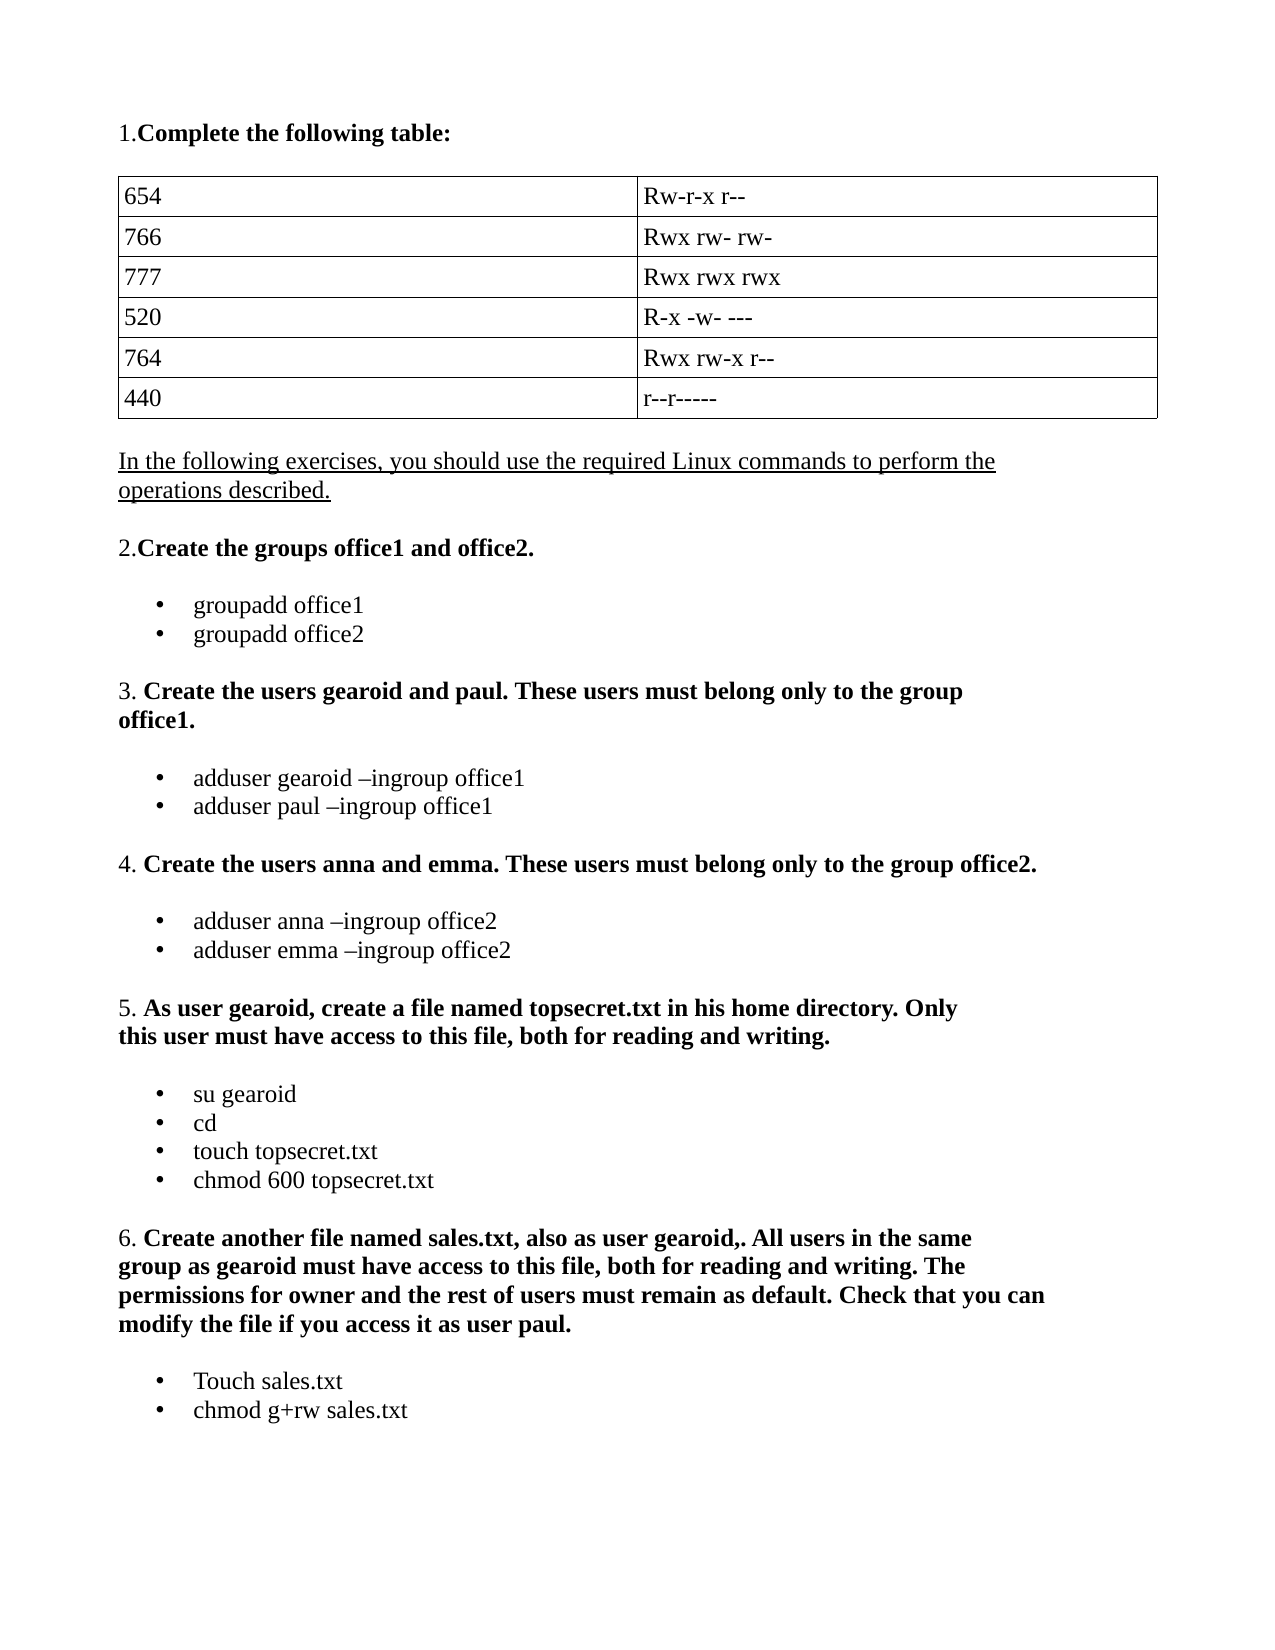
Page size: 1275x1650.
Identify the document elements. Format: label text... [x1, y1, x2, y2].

list chmod 600 topsecret.txt [156, 1165, 1157, 1194]
table_cell r--r----- [638, 378, 1157, 417]
table_header 654 [119, 177, 637, 216]
table_cell 777 [119, 257, 637, 297]
text 3. Create the users gearoid and paul. These users must belong only to the group [118, 676, 1157, 705]
text 6. Create another file named sales.txt, also as user gearoid,. All users in the same [118, 1223, 1157, 1251]
list chmod g+rw sales.txt [156, 1395, 1157, 1424]
list Touch sales.txt [156, 1366, 1157, 1395]
list cd [156, 1108, 1157, 1136]
text 4. Create the users anna and emma. These users must belong only to the group office2. [118, 849, 1157, 878]
table_cell Rwx rw- rw- [638, 217, 1157, 256]
list adduser gearoid –ingroup office1 [156, 763, 1157, 791]
text permissions for owner and the rest of users must remain as default. Check that you can [118, 1280, 1157, 1309]
table_header Rw-r-x r-- [638, 177, 1157, 216]
text 5. As user gearoid, create a file named topsecret.txt in his home directory. Only [118, 993, 1157, 1021]
list touch topsecret.txt [156, 1136, 1157, 1165]
table_cell 520 [119, 298, 637, 337]
table_cell 440 [119, 378, 637, 417]
text modify the file if you access it as user paul. [118, 1309, 1157, 1338]
list su gearoid [156, 1079, 1157, 1108]
list groupadd office1 [156, 590, 1157, 619]
text this user must have access to this file, both for reading and writing. [118, 1021, 1157, 1050]
text office1. [118, 705, 1157, 734]
table_cell 764 [119, 338, 637, 377]
list adduser emma –ingroup office2 [156, 935, 1157, 964]
list groupadd office2 [156, 619, 1157, 648]
list adduser anna –ingroup office2 [156, 906, 1157, 935]
table_cell 766 [119, 217, 637, 256]
list adduser paul –ingroup office1 [156, 791, 1157, 820]
table_cell Rwx rwx rwx [638, 257, 1157, 297]
text 2.Create the groups office1 and office2. [118, 533, 1157, 561]
table_cell Rwx rw-x r-- [638, 338, 1157, 377]
text operations described. [118, 475, 1157, 504]
table_cell R-x -w- --- [638, 298, 1157, 337]
text 1.Complete the following table: [118, 118, 1157, 147]
text In the following exercises, you should use the required Linux commands to perform the [118, 446, 1157, 475]
text group as gearoid must have access to this file, both for reading and writing. The [118, 1251, 1157, 1280]
